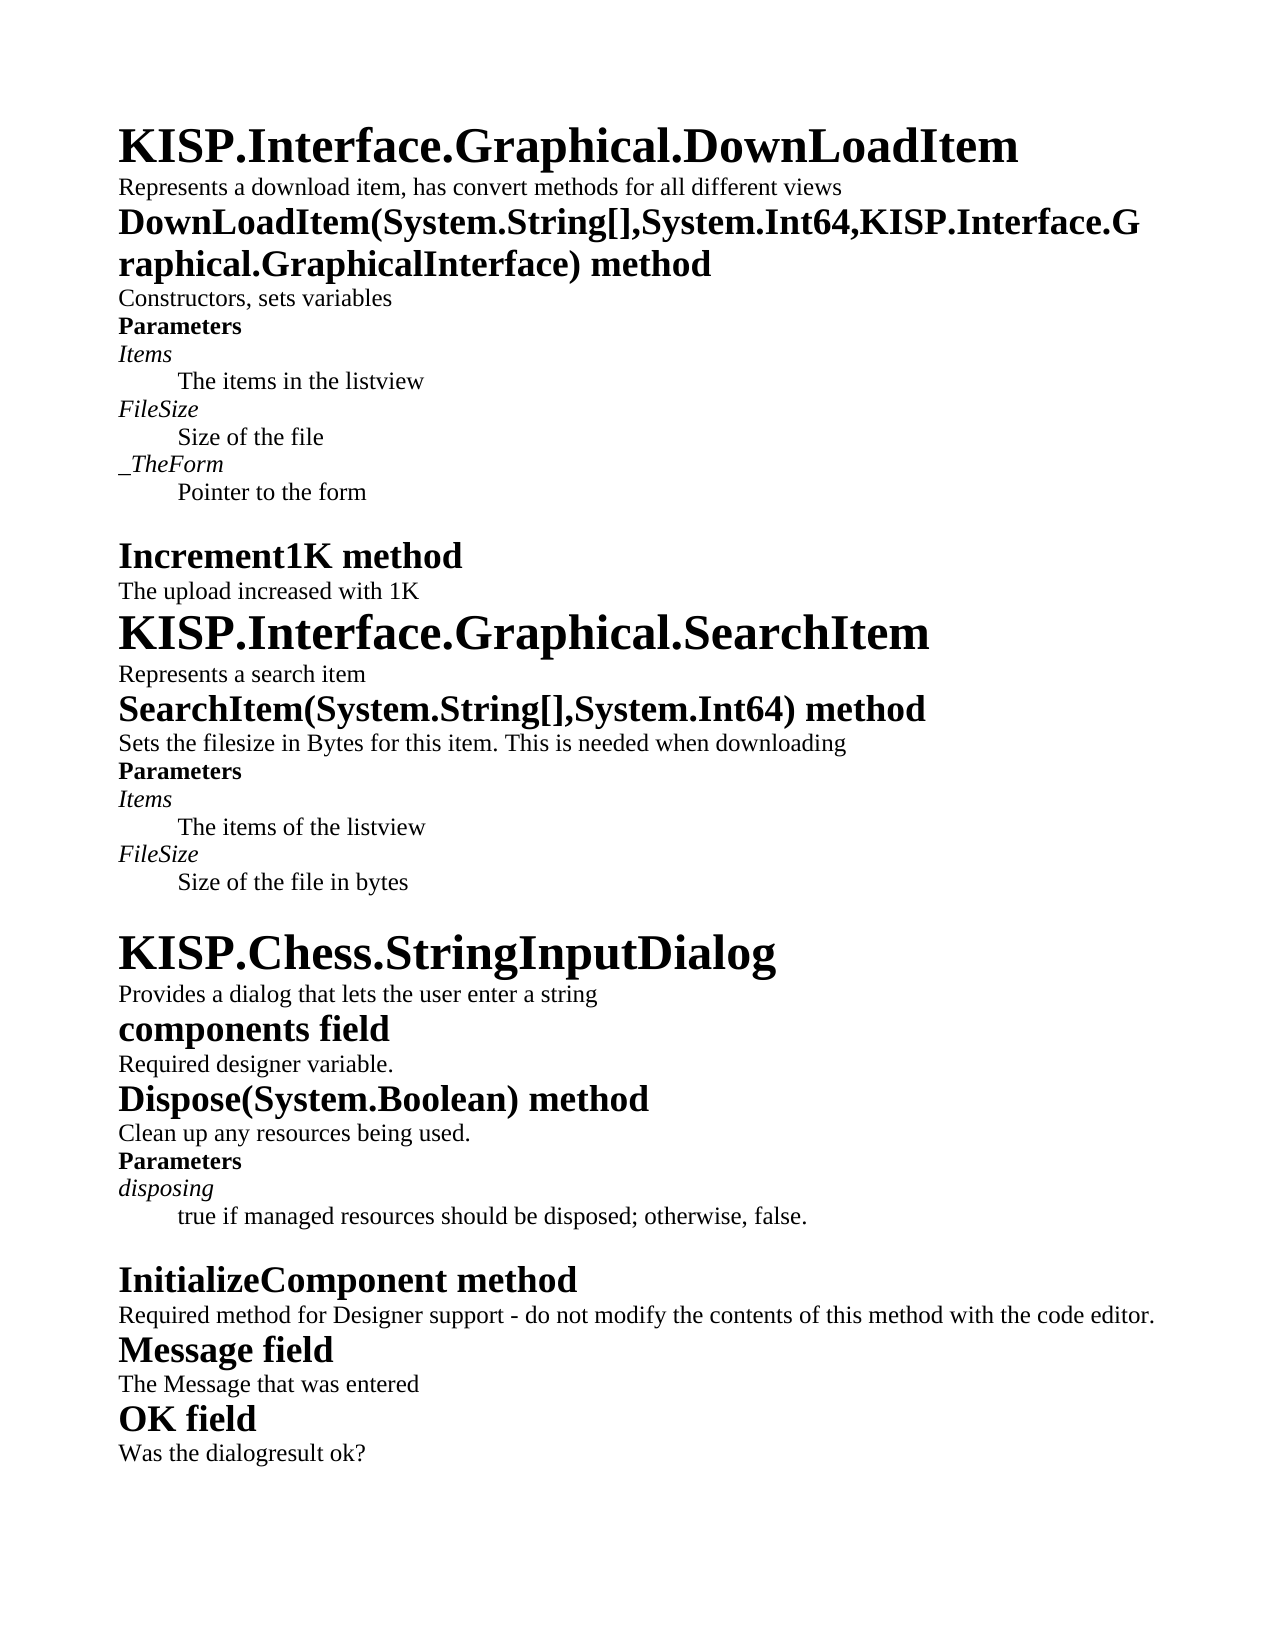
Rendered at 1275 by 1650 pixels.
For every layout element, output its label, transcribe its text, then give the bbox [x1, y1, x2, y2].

subtitle Dispose(System.Boolean) method [118, 1078, 1157, 1119]
subtitle components field [118, 1008, 1157, 1050]
text The upload increased with 1K [118, 577, 1157, 605]
text Constructors, sets variables [118, 284, 1157, 312]
subtitle Parameters [118, 312, 1157, 340]
text Sets the filesize in Bytes for this item. This is needed when downloading [118, 729, 1157, 757]
list The items of the listview [177, 813, 1157, 840]
subtitle InitializeComponent method [118, 1259, 1157, 1301]
subtitle KISP.Interface.Graphical.SearchItem [118, 605, 1157, 660]
list The items in the listview [177, 367, 1157, 395]
text Required method for Designer support - do not modify the contents of this method with the code editor. [118, 1301, 1157, 1329]
subtitle Items [118, 785, 1157, 813]
subtitle Items [118, 340, 1157, 367]
subtitle DownLoadItem(System.String[],System.Int64,KISP.Interface.Graphical.GraphicalInterface) method [118, 201, 1157, 284]
text Required designer variable. [118, 1050, 1157, 1078]
subtitle FileSize [118, 840, 1157, 868]
subtitle Increment1K method [118, 536, 1157, 577]
subtitle _TheForm [118, 451, 1157, 478]
subtitle Parameters [118, 757, 1157, 785]
list true if managed resources should be disposed; otherwise, false. [177, 1202, 1157, 1230]
subtitle SearchItem(System.String[],System.Int64) method [118, 688, 1157, 729]
subtitle Message field [118, 1329, 1157, 1370]
list Pointer to the form [177, 478, 1157, 506]
text Was the dialogresult ok? [118, 1439, 1157, 1467]
text Represents a download item, has convert methods for all different views [118, 173, 1157, 201]
subtitle Parameters [118, 1147, 1157, 1174]
subtitle OK field [118, 1398, 1157, 1439]
subtitle disposing [118, 1174, 1157, 1202]
text The Message that was entered [118, 1370, 1157, 1398]
subtitle KISP.Interface.Graphical.DownLoadItem [118, 118, 1157, 173]
text Represents a search item [118, 660, 1157, 688]
subtitle FileSize [118, 395, 1157, 423]
text Clean up any resources being used. [118, 1119, 1157, 1147]
subtitle KISP.Chess.StringInputDialog [118, 925, 1157, 981]
list Size of the file in bytes [177, 868, 1157, 896]
text Provides a dialog that lets the user enter a string [118, 981, 1157, 1008]
list Size of the file [177, 423, 1157, 451]
